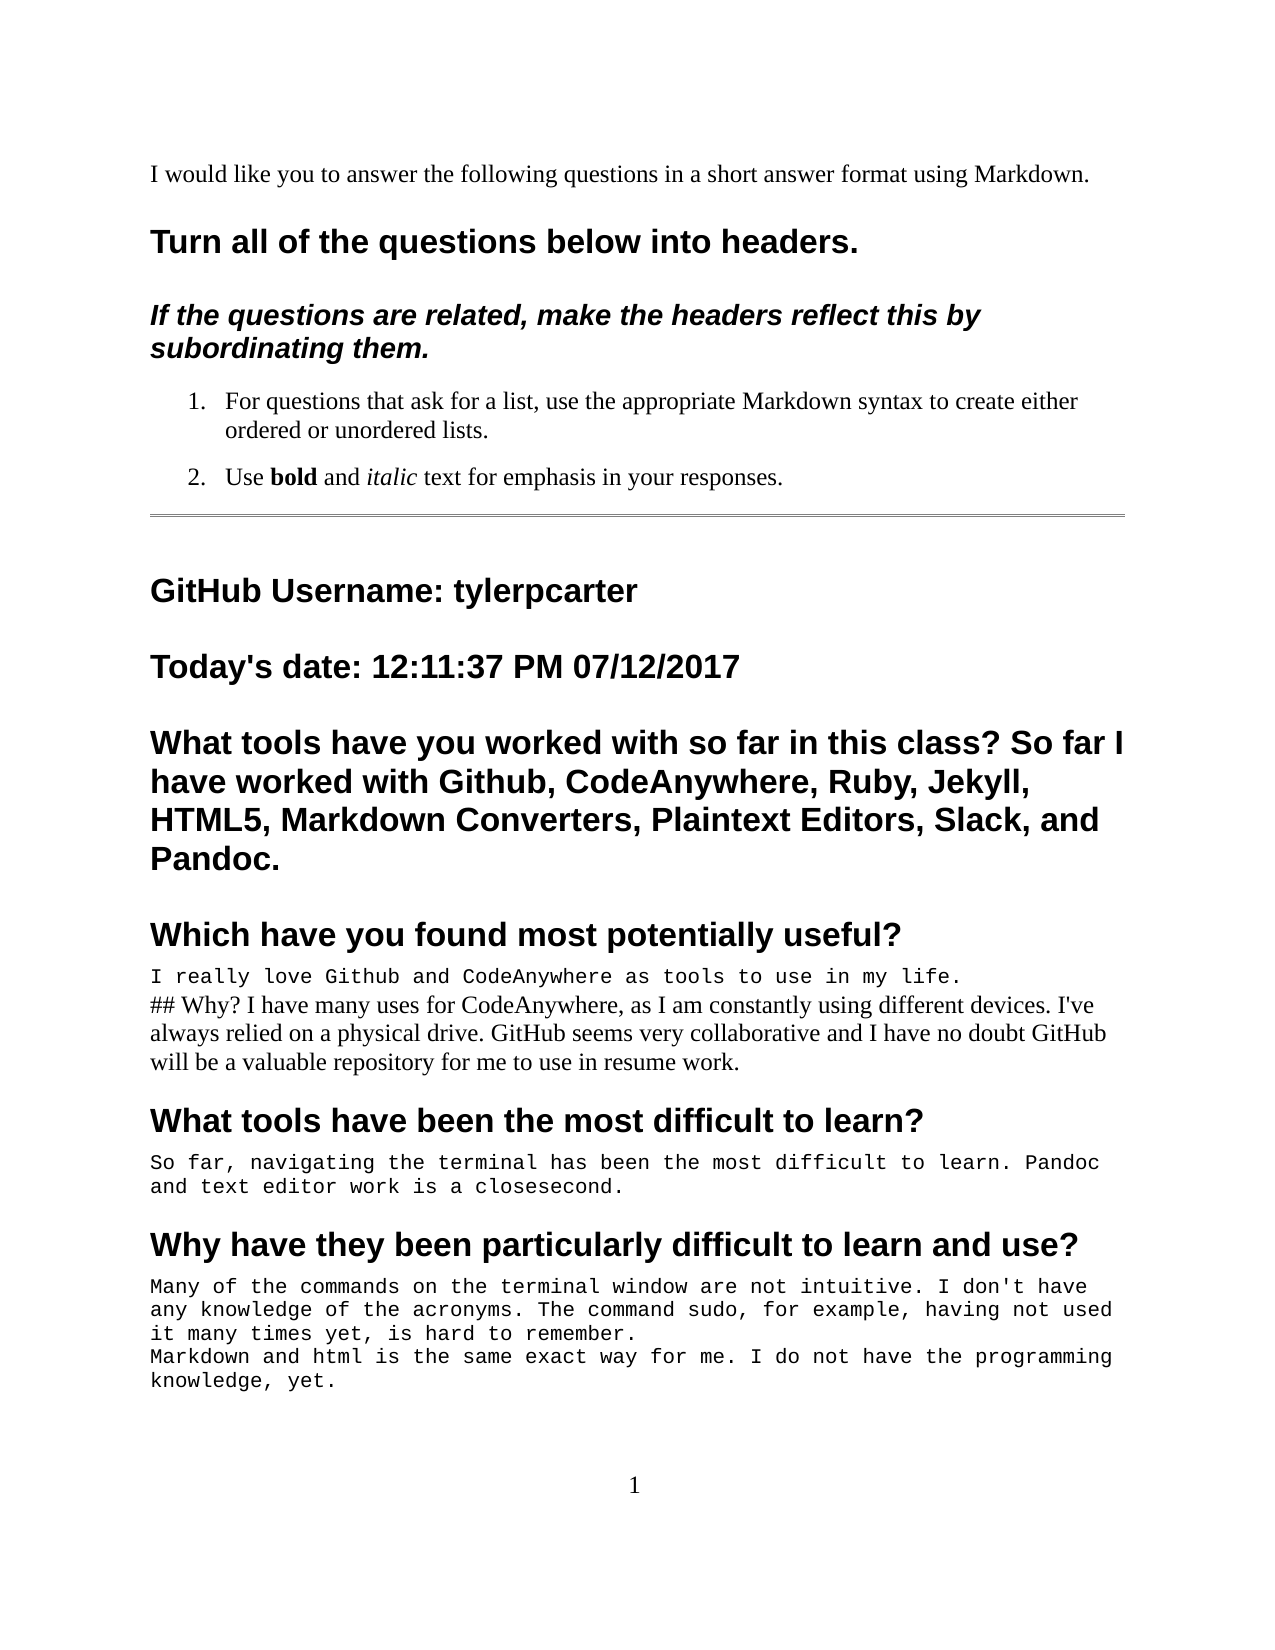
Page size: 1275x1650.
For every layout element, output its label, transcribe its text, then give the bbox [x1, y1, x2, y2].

text ## Why? I have many uses for CodeAnywhere, as I am constantly using different devices. I've always relied on a physical drive. GitHub seems very collaborative and I have no doubt GitHub will be a valuable repository for me to use in resume work. [150, 990, 1125, 1076]
subtitle GitHub Username: tylerpcarter [150, 571, 1125, 609]
subtitle Today's date: 12:11:37 PM 07/12/2017 [150, 647, 1125, 685]
list Use bold and italic text for emphasis in your responses. [187, 462, 1125, 491]
text Markdown and html is the same exact way for me. I do not have the programming knowledge, yet. [150, 1347, 1125, 1394]
list For questions that ask for a list, use the appropriate Markdown syntax to create either ordered or unordered lists. [187, 386, 1125, 444]
subtitle Which have you found most potentially useful? [150, 915, 1125, 954]
subtitle What tools have been the most difficult to learn? [150, 1101, 1125, 1140]
text So far, navigating the terminal has been the most difficult to learn. Pandoc and text editor work is a closesecond. [150, 1152, 1125, 1199]
text Many of the commands on the terminal window are not intuitive. I don't have any knowledge of the acronyms. The command sudo, for example, having not used it many times yet, is hard to remember. [150, 1276, 1125, 1347]
subtitle If the questions are related, make the headers reflect this by subordinating them. [150, 298, 1125, 365]
subtitle Turn all of the questions below into headers. [150, 222, 1125, 260]
subtitle What tools have you worked with so far in this class? So far I have worked with Github, CodeAnywhere, Ruby, Jekyll, HTML5, Markdown Converters, Plaintext Editors, Slack, and Pandoc. [150, 723, 1125, 877]
text I really love Github and CodeAnywhere as tools to use in my life. [150, 966, 1125, 990]
text I would like you to answer the following questions in a short answer format using Markdown. [150, 159, 1125, 188]
subtitle Why have they been particularly difficult to learn and use? [150, 1224, 1125, 1263]
